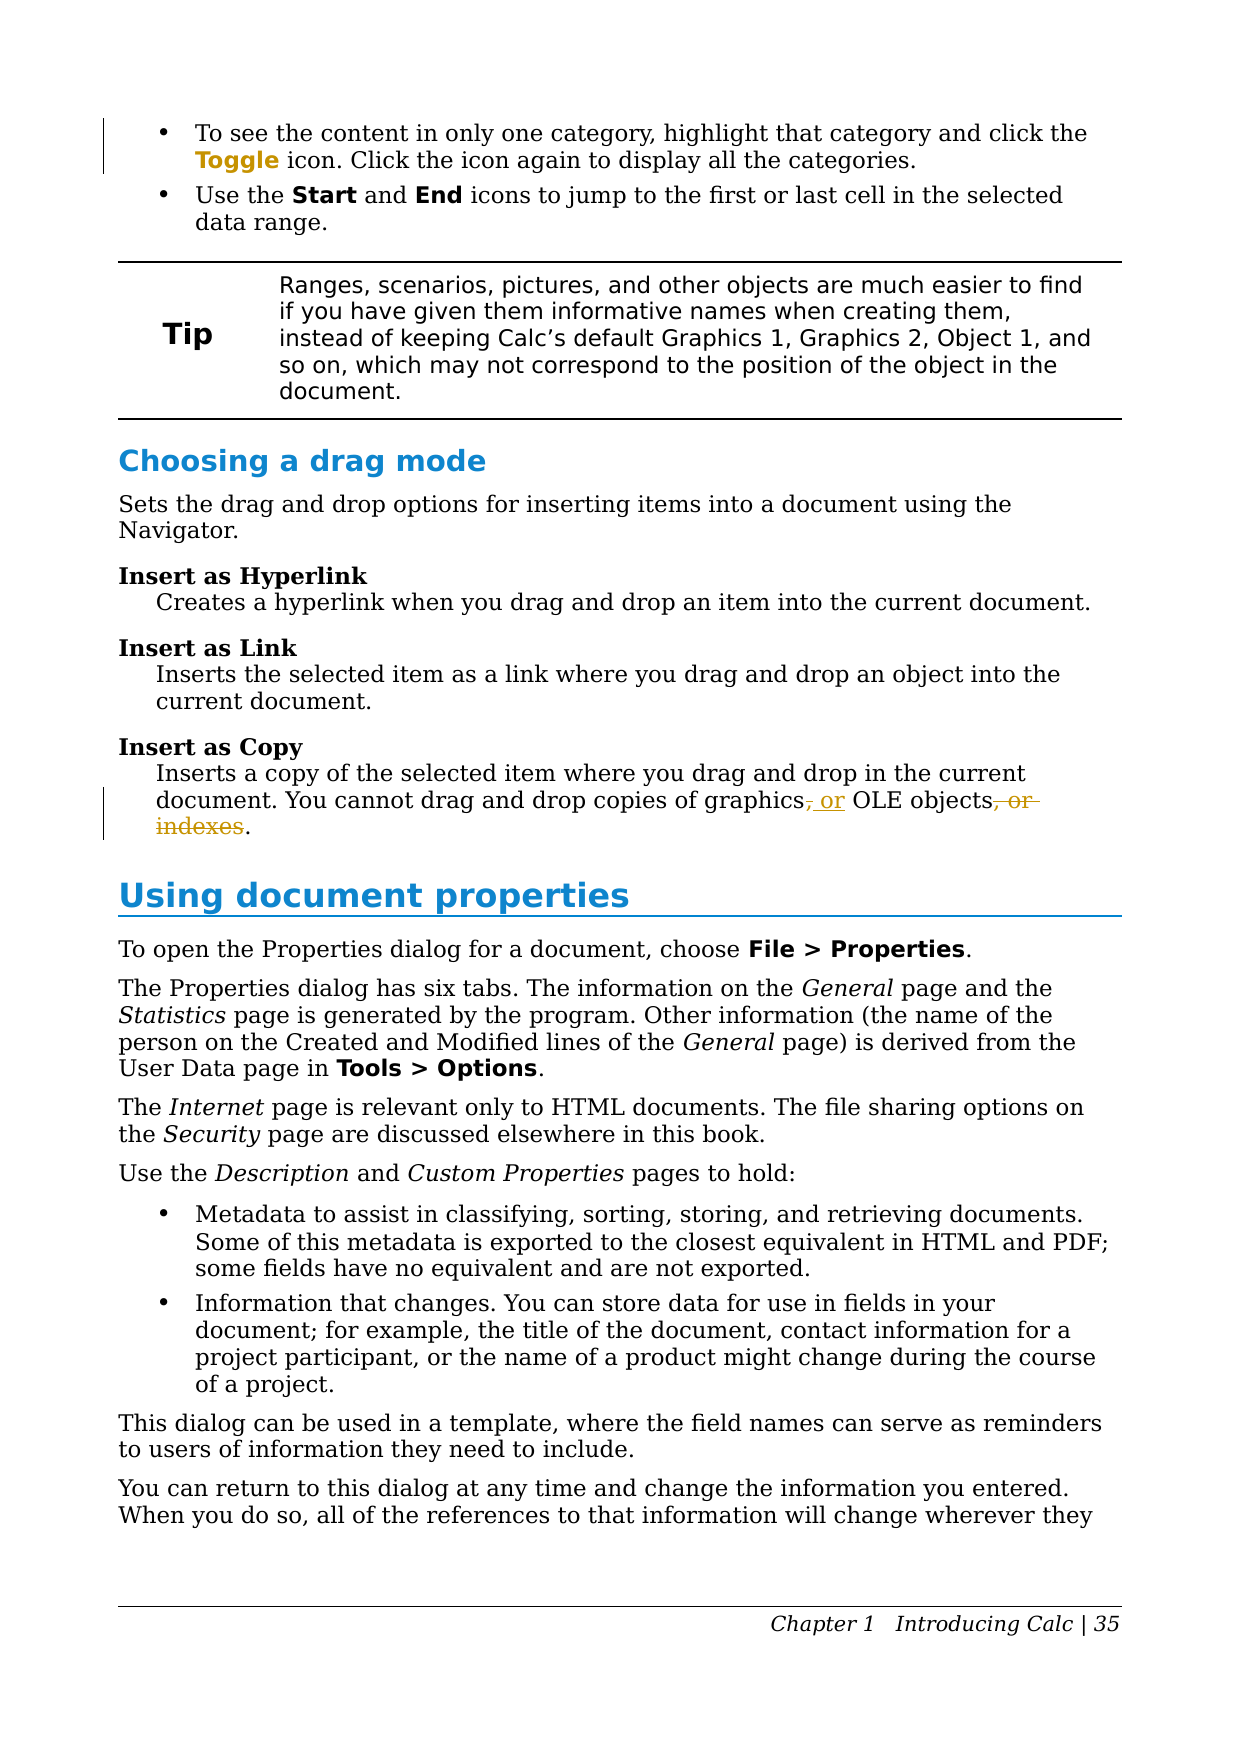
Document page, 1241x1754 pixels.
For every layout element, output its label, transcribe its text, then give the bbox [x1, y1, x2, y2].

text The Properties dialog has six tabs. The information on the General page and the Statistics page is generated by the program. Other information (the name of the person on the Created and Modified lines of the General page) is derived from the User Data page in Tools > Options. [118, 975, 1122, 1082]
table_header Ranges, scenarios, pictures, and other objects are much easier to find if you have given them informative names when creating them, instead of keeping Calc’s default Graphics 1, Graphics 2, Object 1, and so on, which may not correspond to the position of the object in the document. [258, 263, 1122, 418]
text Inserts a copy of the selected item where you drag and drop in the current document. You cannot drag and drop copies of graphics or OLE objects. [156, 760, 1122, 840]
text Insert as Copy [118, 733, 1122, 760]
list Metadata to assist in classifying, sorting, storing, and retrieving documents. Some of this metadata is exported to the closest equivalent in HTML and PDF; some fields have no equivalent and are not exported. [156, 1199, 1122, 1282]
text You can return to this dialog at any time and change the information you entered. When you do so, all of the references to that information will change wherever they [118, 1476, 1122, 1529]
text Use the Description and Custom Properties pages to hold: [118, 1160, 1122, 1187]
text Inserts the selected item as a link where you drag and drop an object into the current document. [156, 662, 1122, 715]
text To open the Properties dialog for a document, choose File > Properties. [118, 936, 1122, 963]
text Creates a hyperlink when you drag and drop an item into the current document. [156, 589, 1122, 616]
subtitle Using document properties [118, 876, 1122, 915]
list Information that changes. You can store data for use in fields in your document; for example, the title of the document, contact information for a project participant, or the name of a product might change during the course of a project. [156, 1288, 1122, 1397]
subtitle Choosing a drag mode [118, 444, 1122, 478]
text Sets the drag and drop options for inserting items into a document using the Navigator. [118, 491, 1122, 544]
text Insert as Hyperlink [118, 563, 1122, 589]
text This dialog can be used in a template, where the field names can serve as reminders to users of information they need to include. [118, 1410, 1122, 1463]
text Insert as Link [118, 635, 1122, 662]
text The Internet page is relevant only to HTML documents. The file sharing options on the Security page are discussed elsewhere in this book. [118, 1094, 1122, 1148]
table_header Tip [118, 263, 257, 418]
list To see the content in only one category, highlight that category and click the Toggle icon. Click the icon again to display all the categories. [156, 118, 1122, 174]
list Use the Start and End icons to jump to the first or last cell in the selected data range. [156, 180, 1122, 236]
